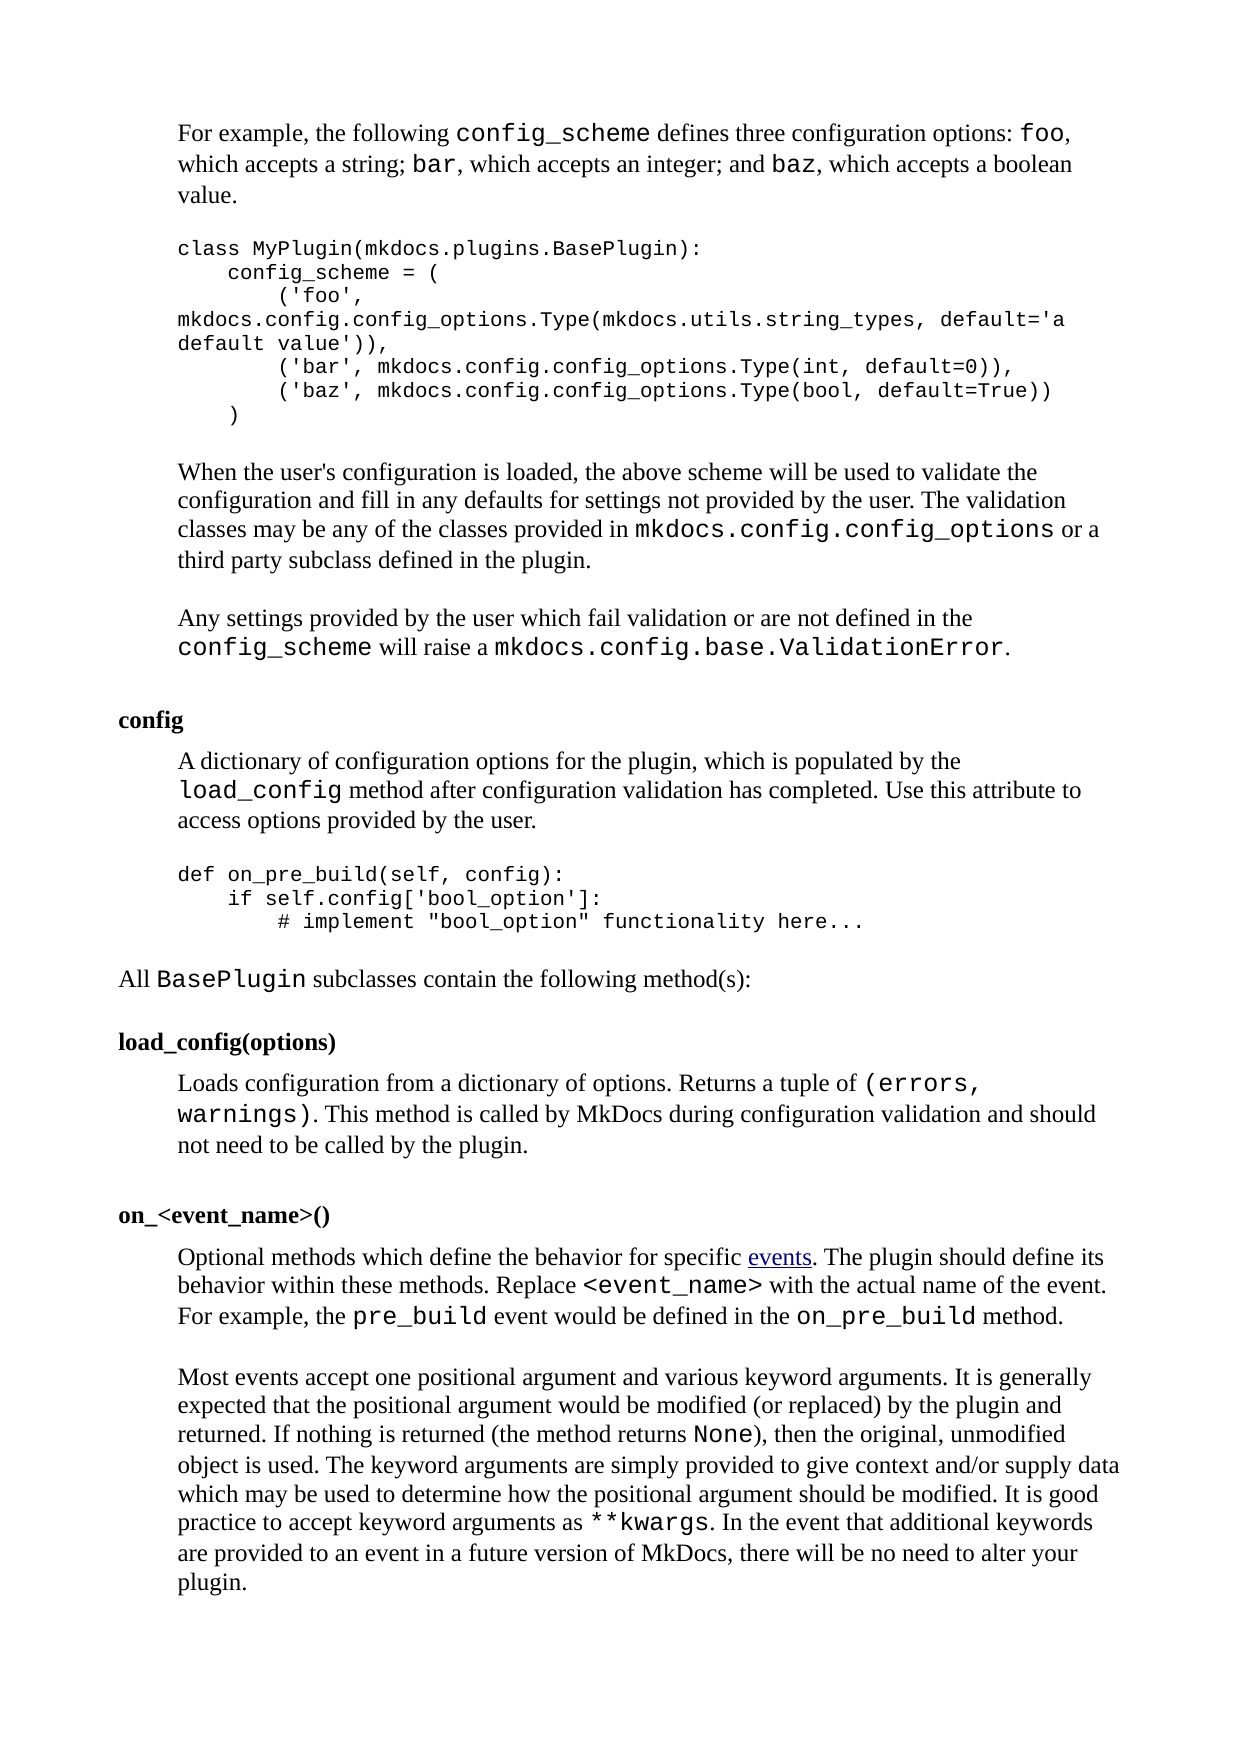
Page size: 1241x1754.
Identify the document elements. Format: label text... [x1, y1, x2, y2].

text if self.config['bool_option']: [177, 887, 1122, 911]
text # implement "bool_option" functionality here... [177, 911, 1122, 935]
text All BasePlugin subclasses contain the following method(s): [118, 964, 1122, 995]
list Any settings provided by the user which fail validation or are not defined in the config_scheme will raise a mkdocs.config.base.ValidationError. [177, 603, 1122, 663]
subtitle load_config(options) [118, 1027, 1122, 1056]
text class MyPlugin(mkdocs.plugins.BasePlugin): [177, 238, 1122, 262]
list Optional methods which define the behavior for specific events. The plugin should define its behavior within these methods. Replace <event_name> with the actual name of the event. For example, the pre_build event would be defined in the on_pre_build method. [177, 1242, 1122, 1332]
subtitle config [118, 705, 1122, 733]
text ('foo', mkdocs.config.config_options.Type(mkdocs.utils.string_types, default='a default value')), [177, 285, 1122, 356]
text def on_pre_build(self, config): [177, 864, 1122, 887]
text config_scheme = ( [177, 262, 1122, 285]
list A dictionary of configuration options for the plugin, which is populated by the load_config method after configuration validation has completed. Use this attribute to access options provided by the user. [177, 746, 1122, 834]
text ('baz', mkdocs.config.config_options.Type(bool, default=True)) [177, 380, 1122, 403]
list Loads configuration from a dictionary of options. Returns a tuple of (errors, warnings). This method is called by MkDocs during configuration validation and should not need to be called by the plugin. [177, 1068, 1122, 1158]
list Most events accept one positional argument and various keyword arguments. It is generally expected that the positional argument would be modified (or replaced) by the plugin and returned. If nothing is returned (the method returns None), then the original, unmodified object is used. The keyword arguments are simply provided to give context and/or supply data which may be used to determine how the positional argument should be modified. It is good practice to accept keyword arguments as **kwargs. In the event that additional keywords are provided to an event in a future version of MkDocs, there will be no need to alter your plugin. [177, 1362, 1122, 1596]
list When the user's configuration is loaded, the above scheme will be used to validate the configuration and fill in any defaults for settings not provided by the user. The validation classes may be any of the classes provided in mkdocs.config.config_options or a third party subclass defined in the plugin. [177, 457, 1122, 574]
list For example, the following config_scheme defines three configuration options: foo, which accepts a string; bar, which accepts an integer; and baz, which accepts a boolean value. [177, 118, 1122, 208]
text ('bar', mkdocs.config.config_options.Type(int, default=0)), [177, 356, 1122, 380]
subtitle on_<event_name>() [118, 1200, 1122, 1229]
text ) [177, 403, 1122, 427]
